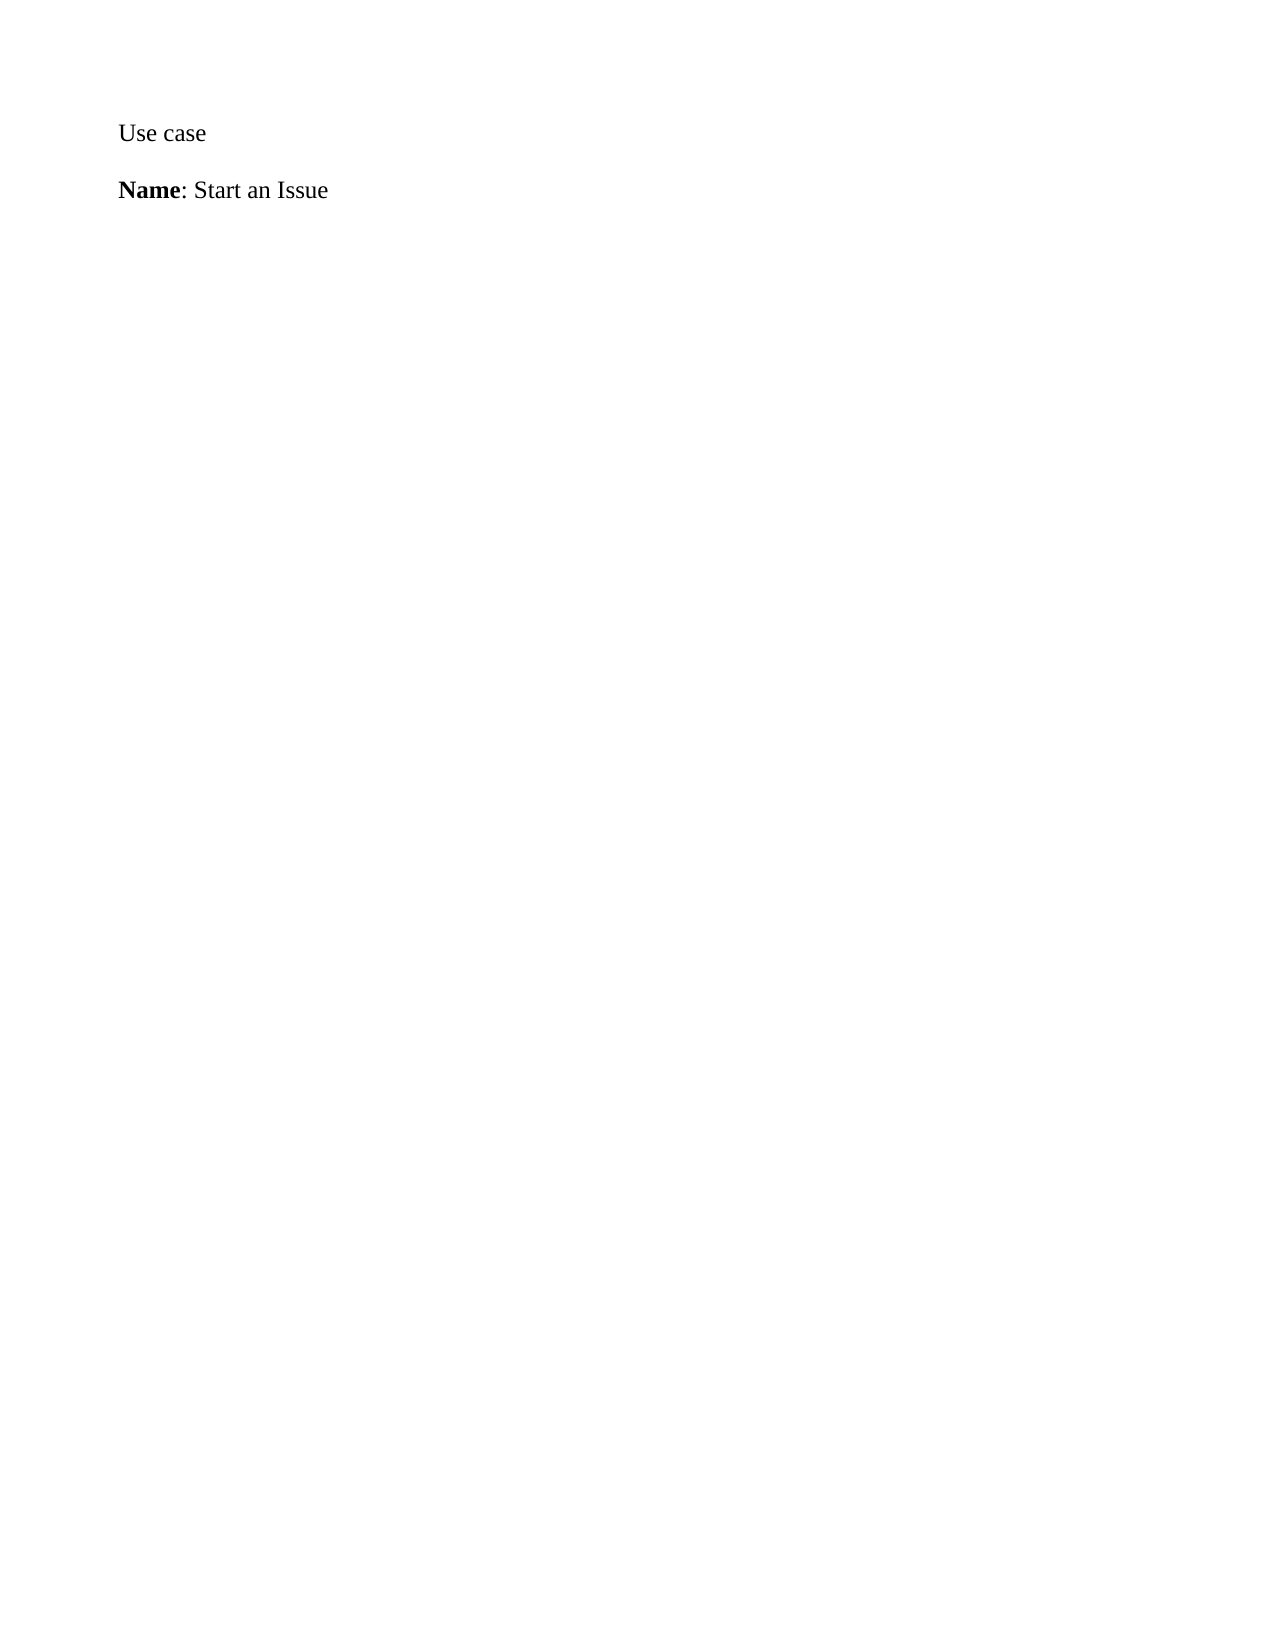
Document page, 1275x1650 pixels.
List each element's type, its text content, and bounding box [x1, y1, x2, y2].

text Use case [118, 118, 1157, 147]
text Name: Start an Issue [118, 176, 1157, 204]
